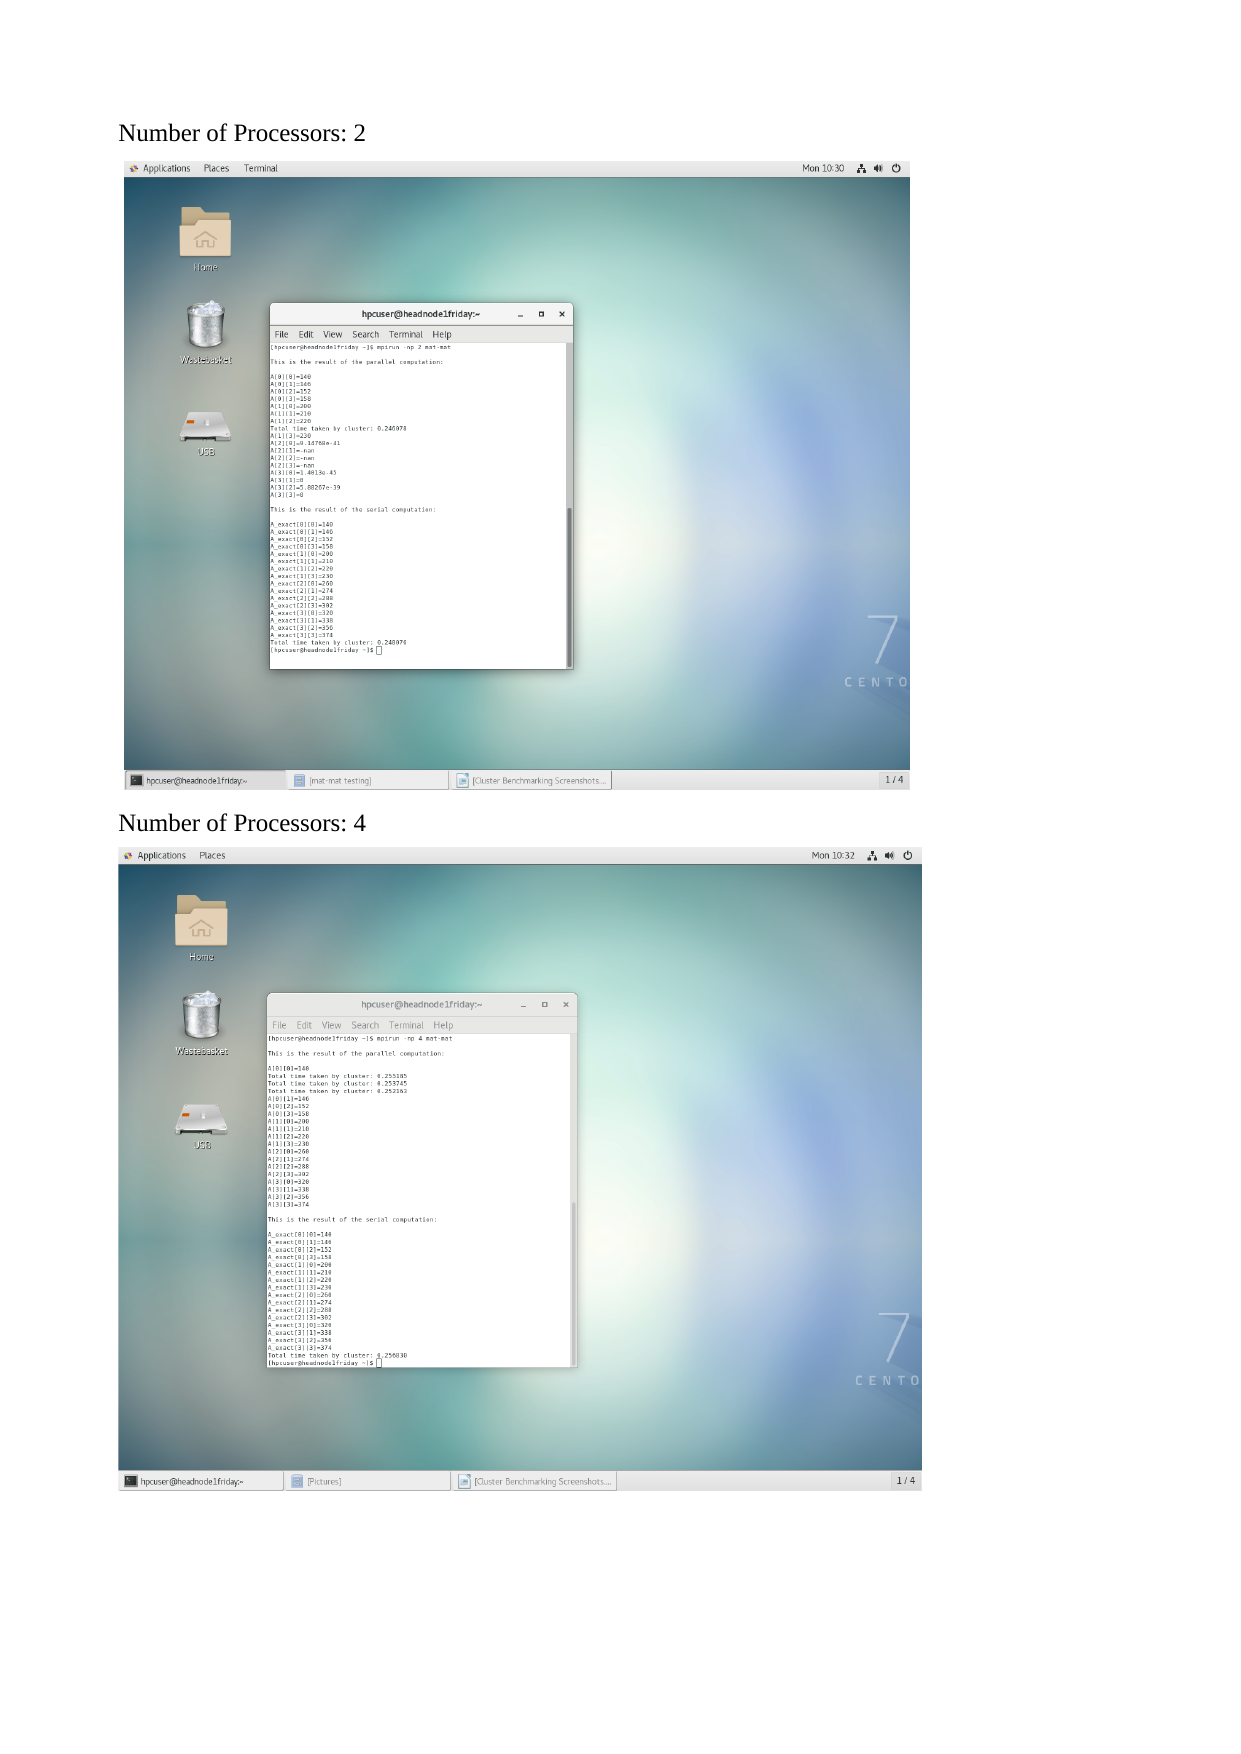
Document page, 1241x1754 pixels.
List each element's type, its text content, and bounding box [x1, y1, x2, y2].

text Number of Processors: 4 [118, 808, 1122, 837]
text Number of Processors: 2 [118, 118, 1122, 147]
picture [118, 847, 922, 1491]
picture [124, 161, 910, 790]
